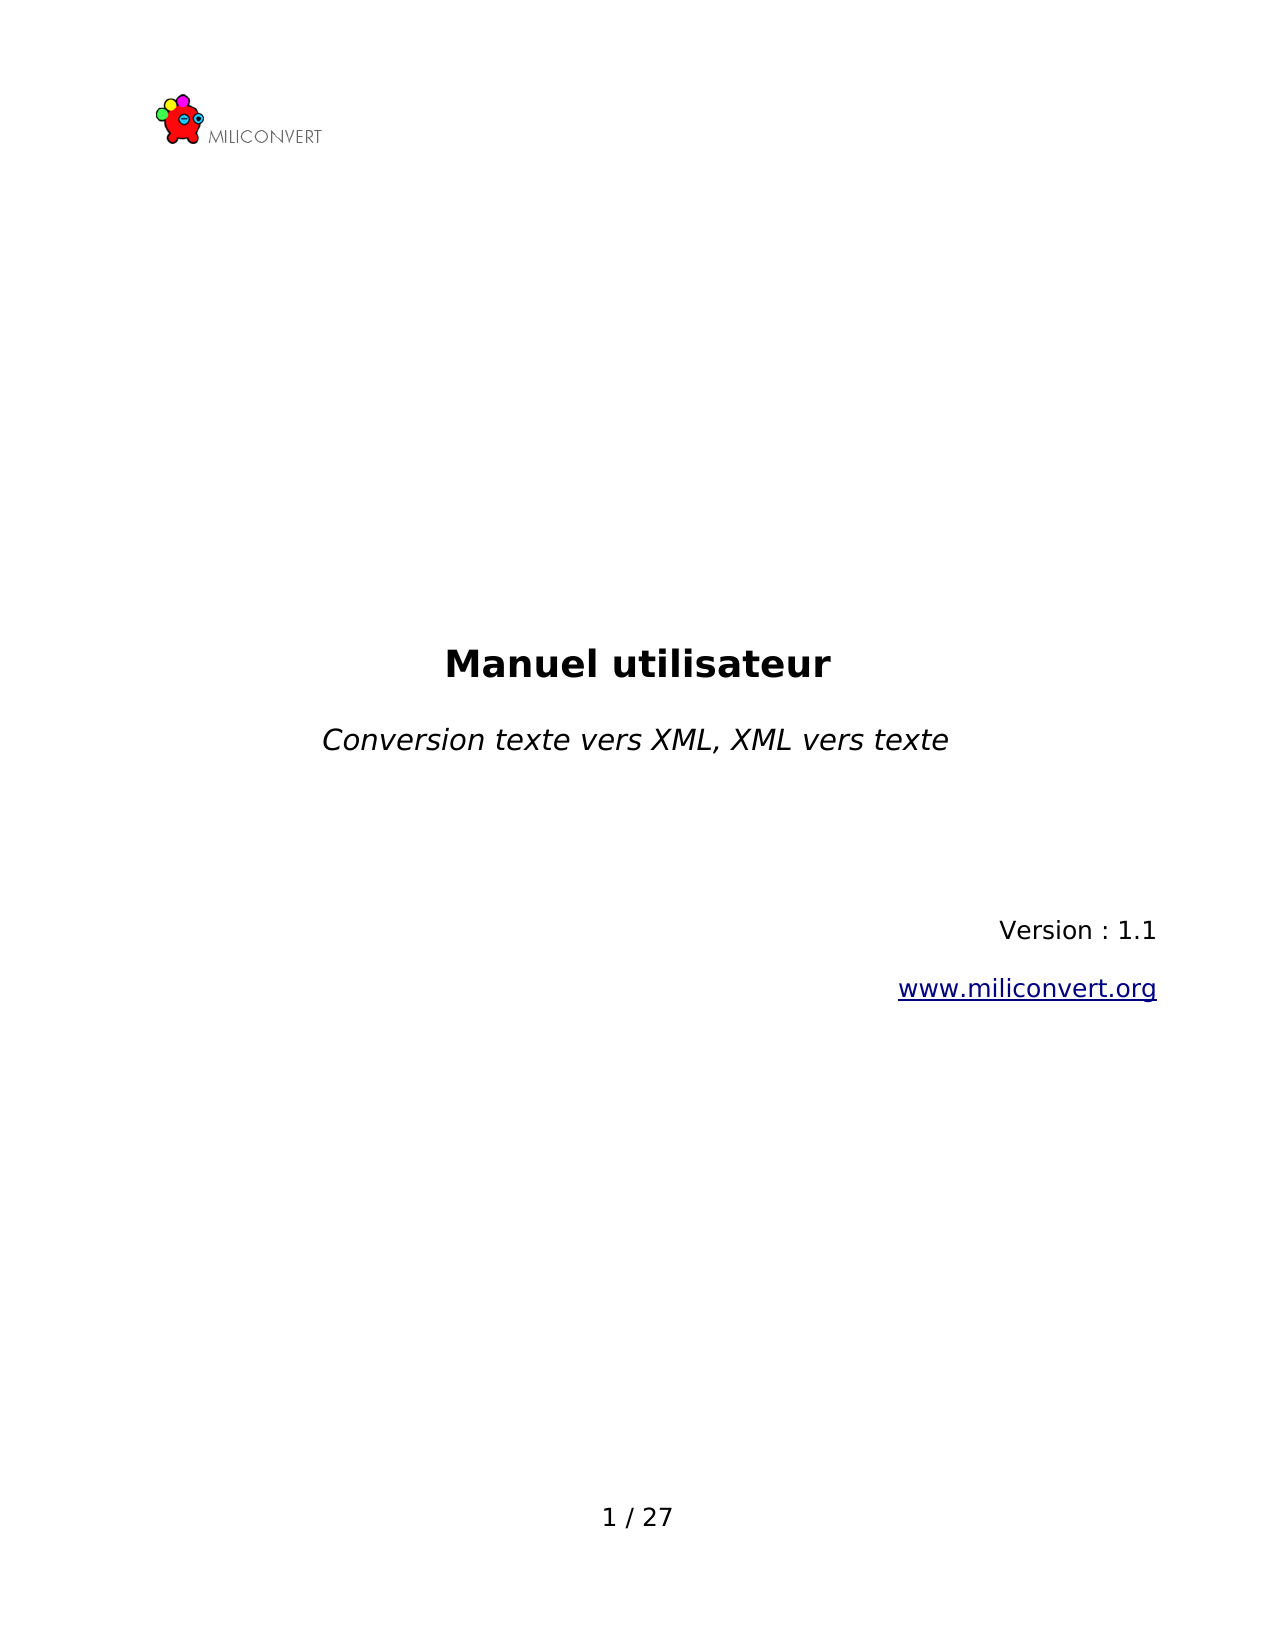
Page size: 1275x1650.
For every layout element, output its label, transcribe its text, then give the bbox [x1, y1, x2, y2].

picture [132, 69, 354, 176]
title Manuel utilisateur [118, 642, 1157, 686]
subtitle Conversion texte vers XML, XML vers texte [118, 724, 1157, 758]
text Version : 1.1 [118, 916, 1157, 945]
text www.miliconvert.org [118, 974, 1157, 1003]
